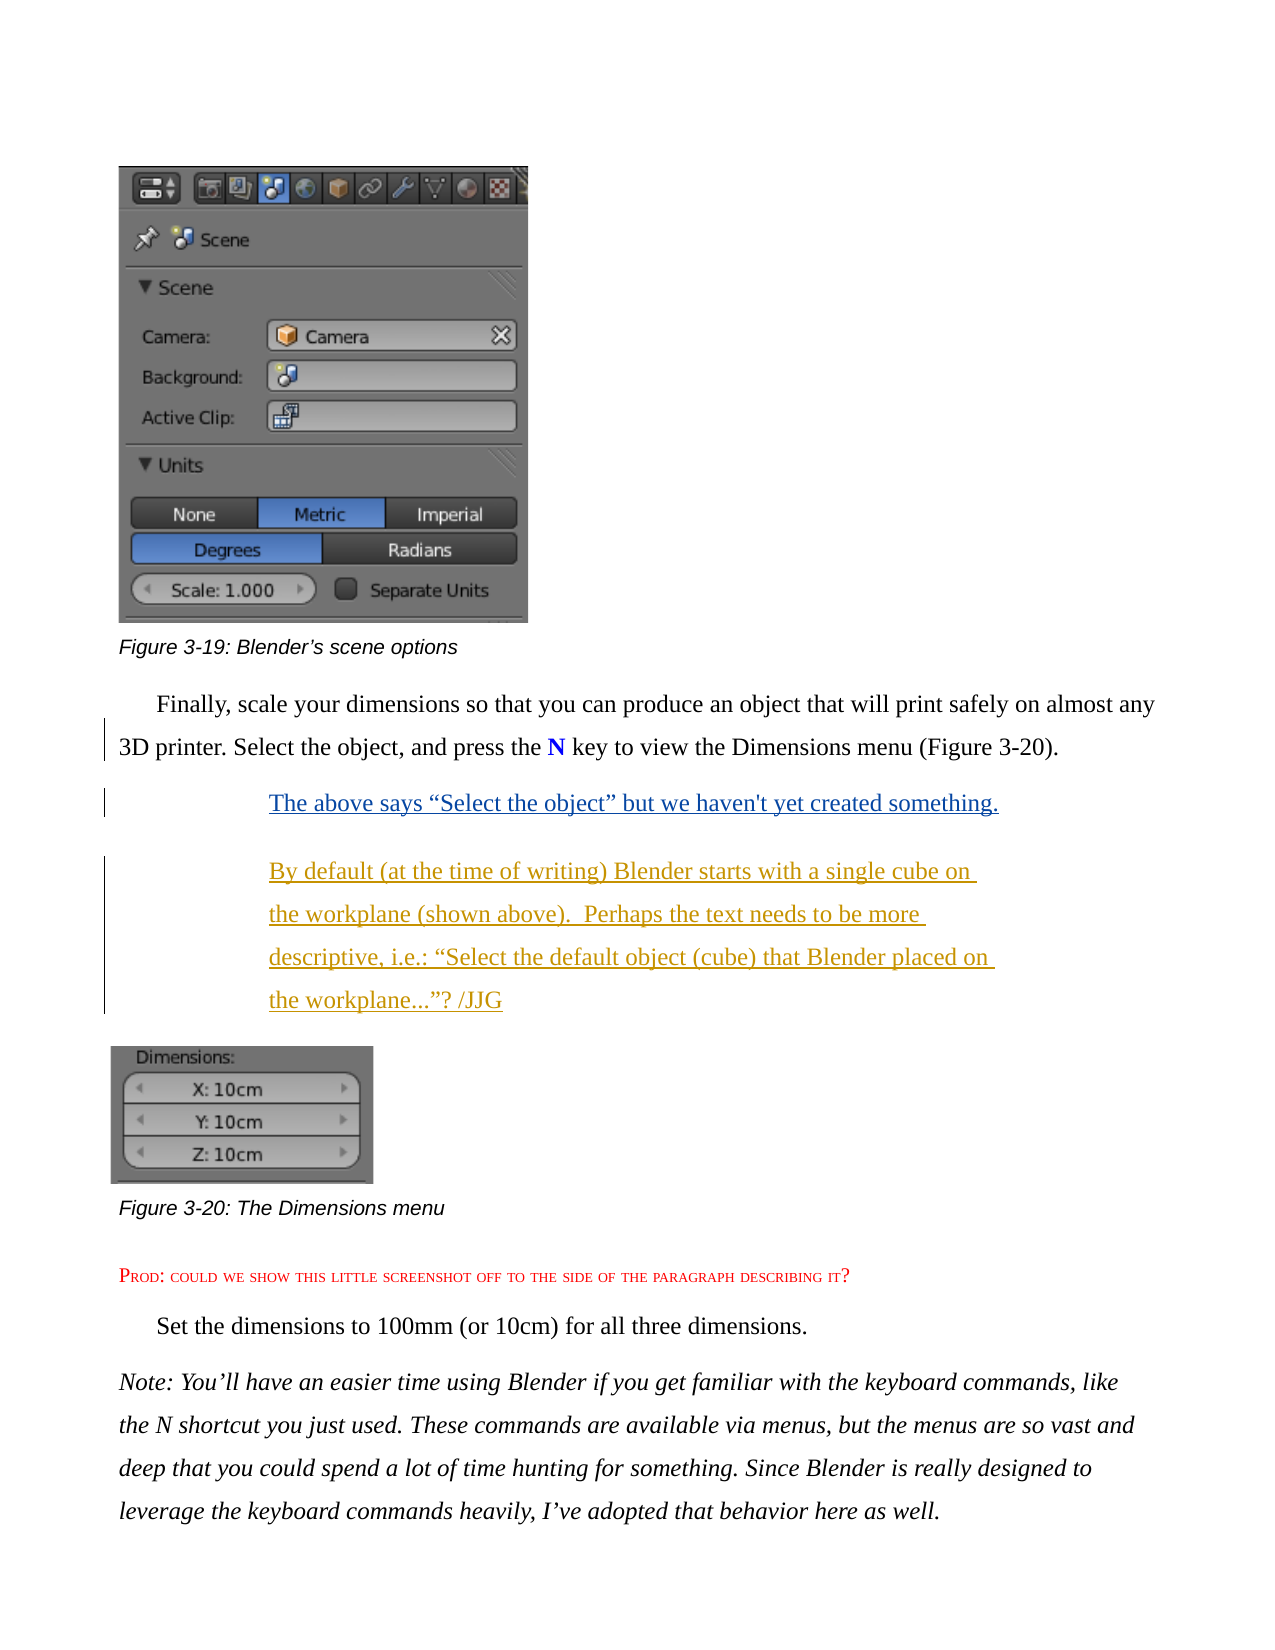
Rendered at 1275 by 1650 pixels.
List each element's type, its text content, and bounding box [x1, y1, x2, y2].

picture [118, 166, 529, 623]
text By default (at the time of writing) Blender starts with a single cube on the workplane (shown above). Perhaps the text needs to be more descriptive, i.e.: “Select the default object (cube) that Blender placed on the workplane...”? /JJG [268, 856, 1006, 1014]
text Figure 3-20: The Dimensions menu [118, 1054, 1156, 1219]
text Note: You’ll have an easier time using Blender if you get familiar with the keyboard commands, like the N shortcut you just used. These commands are available via menus, but the menus are so vast and deep that you could spend a lot of time hunting for something. Since Blender is really designed to leverage the keyboard commands heavily, I’ve adopted that behavior here as well. [118, 1367, 1156, 1525]
text Finally, scale your dimensions so that you can produce an object that will print safely on almost any 3D printer. Select the object, and press the N key to view the Dimensions menu (Figure 3-20). [118, 689, 1156, 761]
text Set the dimensions to 100mm (or 10cm) for all three dimensions. [118, 1311, 1156, 1340]
text Figure 3-19: Blender’s scene options [118, 179, 1156, 659]
picture [110, 1046, 374, 1184]
text Prod: could we show this little screenshot off to the side of the paragraph describing it? [118, 1263, 1156, 1287]
text The above says “Select the object” but we haven't yet created something. [268, 788, 1006, 817]
